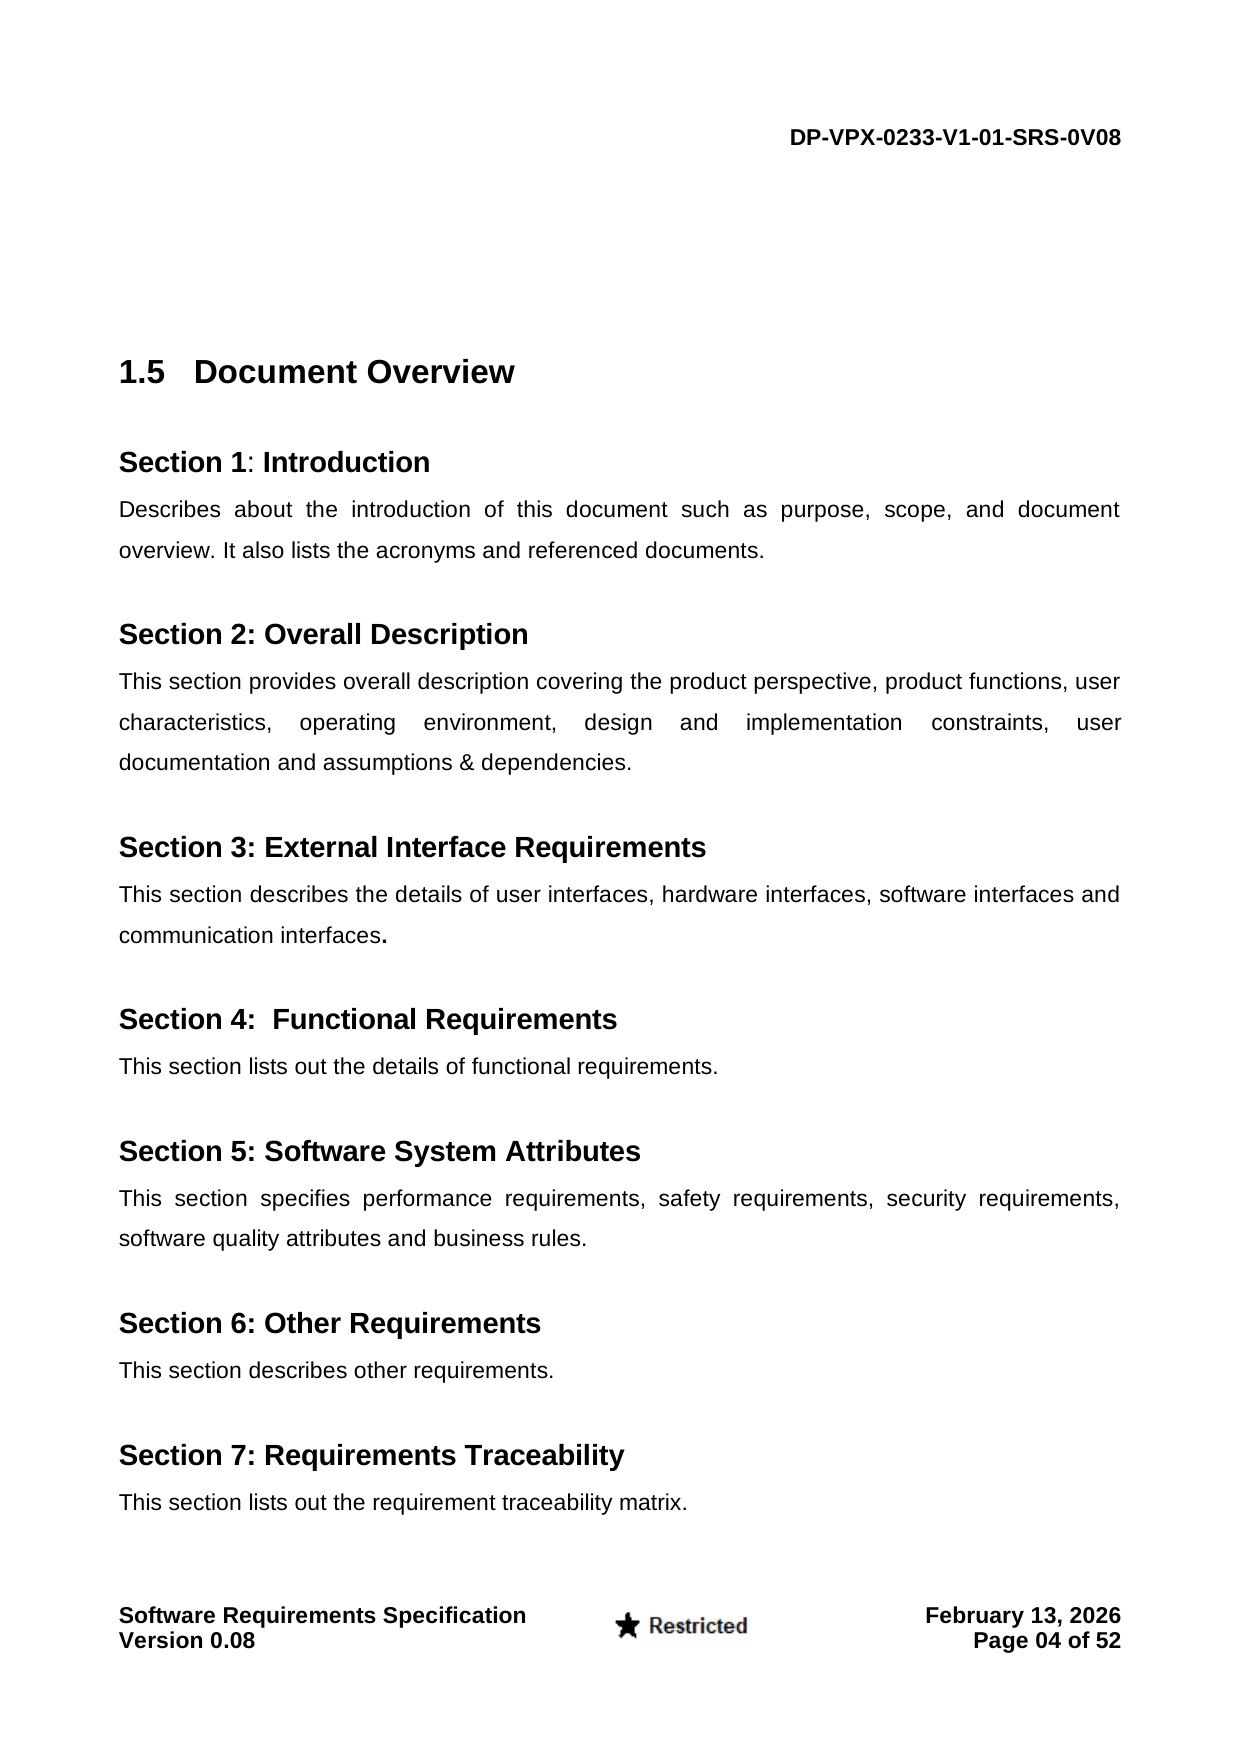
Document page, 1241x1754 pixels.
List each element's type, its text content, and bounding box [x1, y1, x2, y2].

list Section 4: Functional Requirements [118, 1002, 1122, 1036]
list This section lists out the requirement traceability matrix. [118, 1488, 1122, 1515]
list This section lists out the details of functional requirements. [118, 1052, 1122, 1079]
list Describes about the introduction of this document such as purpose, scope, and document overview. It also lists the acronyms and referenced documents. [118, 495, 1122, 563]
list This section describes other requirements. [118, 1356, 1122, 1383]
list Section 3: External Interface Requirements [118, 830, 1122, 863]
list Section 2: Overall Description [118, 617, 1122, 651]
list Section 6: Other Requirements [118, 1306, 1122, 1339]
list This section describes the details of user interfaces, hardware interfaces, software interfaces and communication interfaces. [118, 880, 1122, 948]
subtitle Document Overview [118, 352, 1122, 391]
list Section 1: Introduction [118, 445, 1122, 478]
list Section 7: Requirements Traceability [118, 1437, 1122, 1471]
list This section provides overall description covering the product perspective, product functions, user characteristics, operating environment, design and implementation constraints, user documentation and assumptions & dependencies. [118, 667, 1122, 776]
picture [605, 1603, 761, 1648]
list This section specifies performance requirements, safety requirements, security requirements, software quality attributes and business rules. [118, 1184, 1122, 1252]
list Section 5: Software System Attributes [118, 1134, 1122, 1167]
